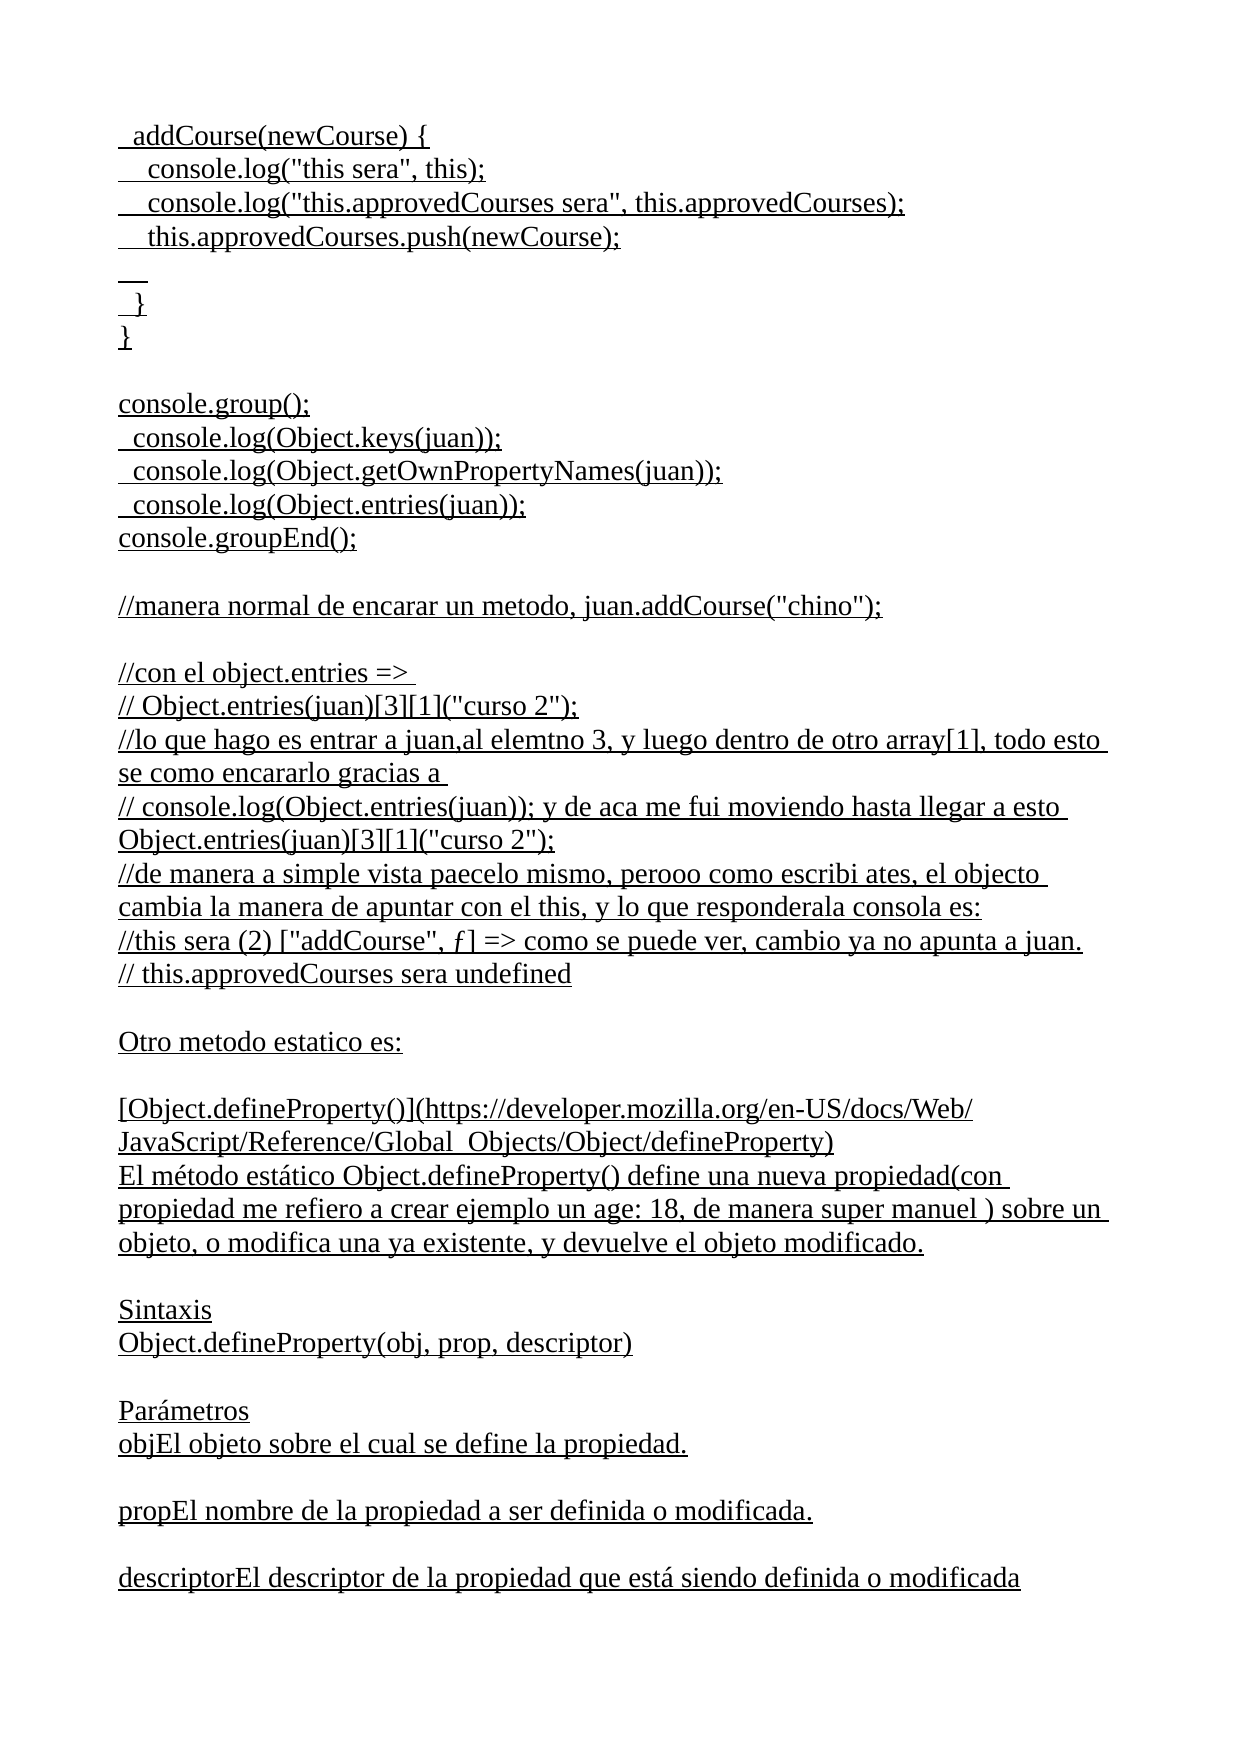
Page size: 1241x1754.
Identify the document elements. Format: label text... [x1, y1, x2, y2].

text // this.approvedCourses sera undefined [118, 957, 1122, 990]
text Sintaxis [118, 1292, 1122, 1326]
text propEl nombre de la propiedad a ser definida o modificada. [118, 1493, 1122, 1527]
text console.log(Object.getOwnPropertyNames(juan)); [118, 453, 1122, 487]
text console.group(); [118, 386, 1122, 420]
text } [118, 319, 1122, 353]
text //con el object.entries => [118, 655, 1122, 688]
text // console.log(Object.entries(juan)); y de aca me fui moviendo hasta llegar a esto Object.entries(juan)[3][1]("curso 2"); [118, 789, 1122, 856]
text } [118, 286, 1122, 319]
text //lo que hago es entrar a juan,al elemtno 3, y luego dentro de otro array[1], todo esto se como encararlo gracias a [118, 722, 1122, 789]
text console.log(Object.keys(juan)); [118, 420, 1122, 453]
text Otro metodo estatico es: [118, 1024, 1122, 1057]
text console.log("this.approvedCourses sera", this.approvedCourses); [118, 185, 1122, 219]
text console.log("this sera", this); [118, 152, 1122, 185]
text descriptorEl descriptor de la propiedad que está siendo definida o modificada [118, 1560, 1122, 1594]
text Object.defineProperty(obj, prop, descriptor) [118, 1326, 1122, 1359]
text Parámetros [118, 1393, 1122, 1426]
text //manera normal de encarar un metodo, juan.addCourse("chino"); [118, 588, 1122, 621]
text [Object.defineProperty()](https://developer.mozilla.org/en-US/docs/Web/JavaScript/Reference/Global_Objects/Object/defineProperty) [118, 1091, 1122, 1158]
text // Object.entries(juan)[3][1]("curso 2"); [118, 688, 1122, 722]
text //this sera (2) ["addCourse", ƒ] => como se puede ver, cambio ya no apunta a juan. [118, 923, 1122, 957]
text console.groupEnd(); [118, 521, 1122, 554]
text objEl objeto sobre el cual se define la propiedad. [118, 1426, 1122, 1460]
text console.log(Object.entries(juan)); [118, 487, 1122, 521]
text addCourse(newCourse) { [118, 118, 1122, 152]
text El método estático Object.defineProperty() define una nueva propiedad(con propiedad me refiero a crear ejemplo un age: 18, de manera super manuel ) sobre un objeto, o modifica una ya existente, y devuelve el objeto modificado. [118, 1158, 1122, 1258]
text //de manera a simple vista paecelo mismo, perooo como escribi ates, el objecto cambia la manera de apuntar con el this, y lo que responderala consola es: [118, 856, 1122, 923]
text this.approvedCourses.push(newCourse); [118, 219, 1122, 252]
